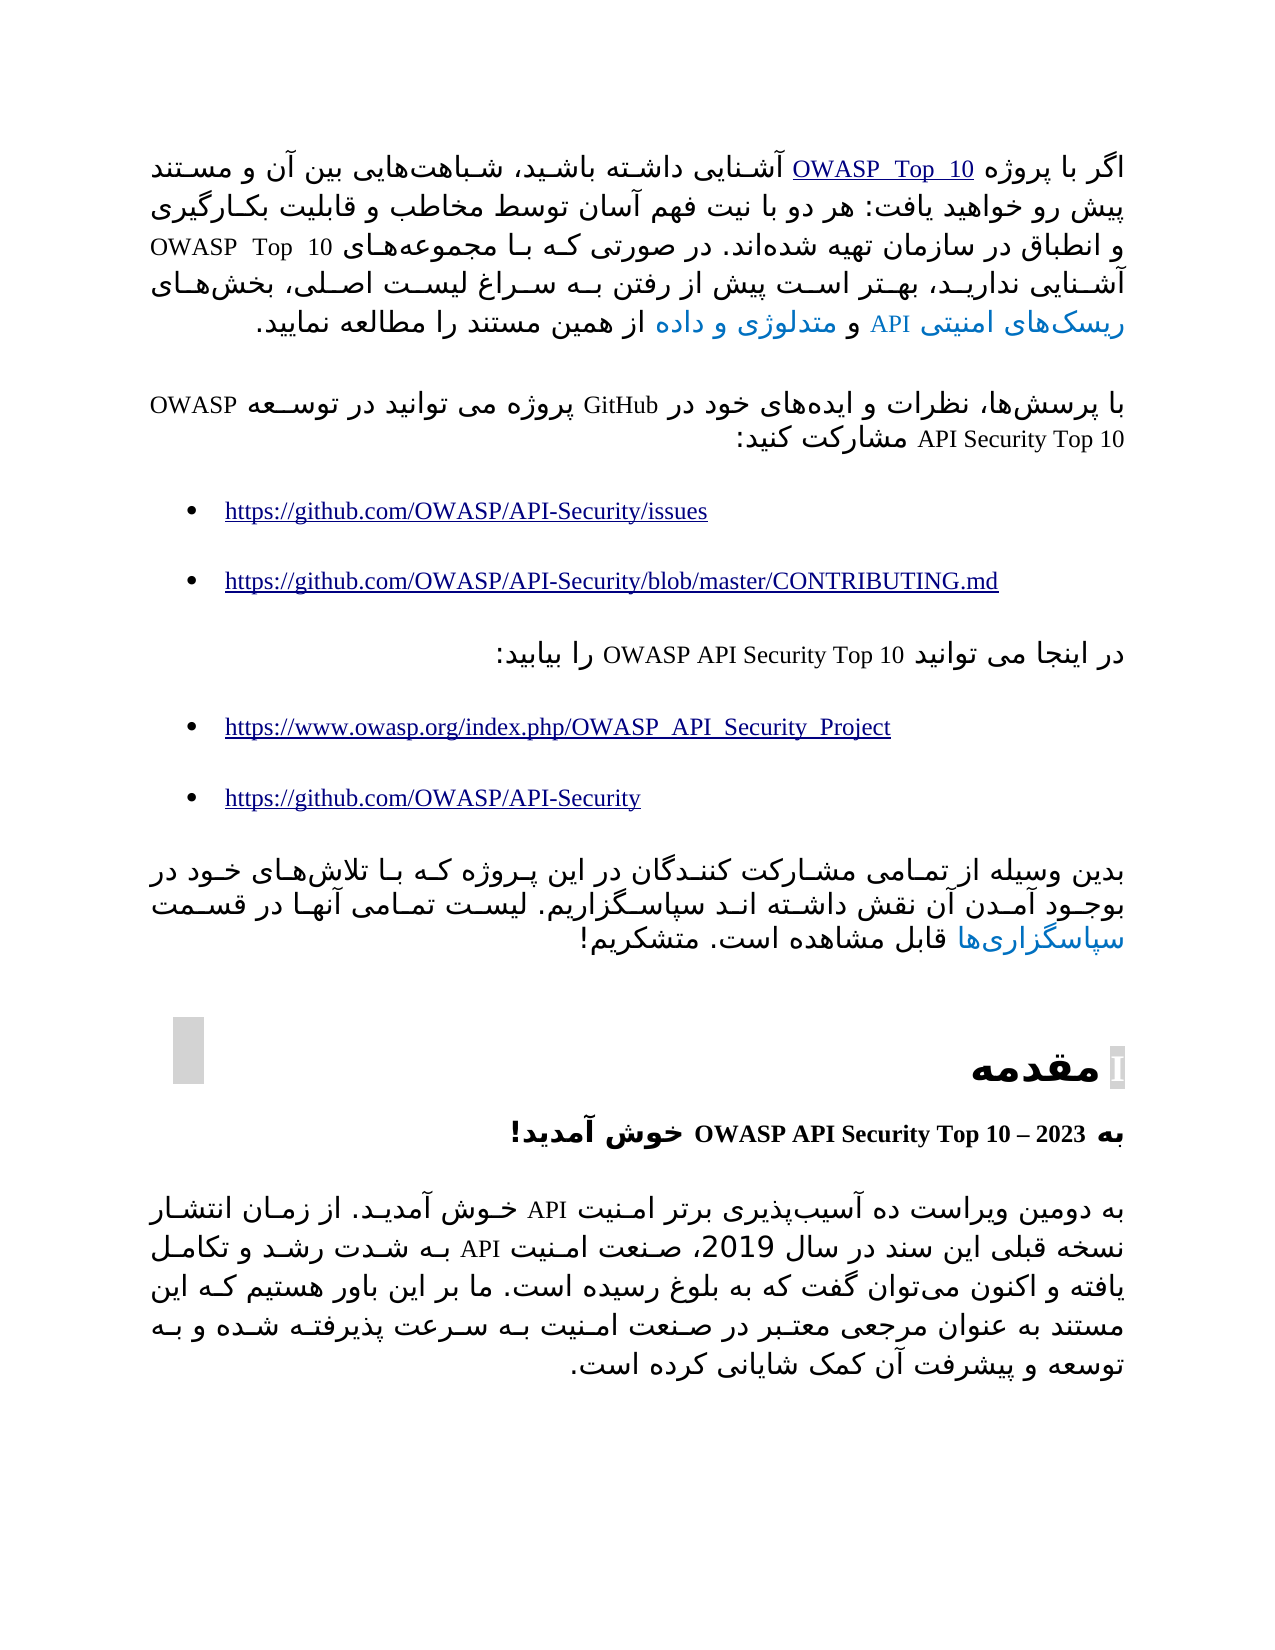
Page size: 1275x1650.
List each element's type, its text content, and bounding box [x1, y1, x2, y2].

text بدین وسیله از تمامی مشارکت کنندگان در این پروژه که با تلاش‌‌های خود در بوجود آمدن آن نقش داشته اند سپاسگزاریم. لیست تمامی آنها در قسمت سپاسگزاری‌‌ها قابل مشاهده است. متشکریم! [150, 853, 1125, 955]
subtitle I مقدمه [150, 1042, 1125, 1091]
list https://www.owasp.org/index.php/OWASP_API_Security_Project [187, 712, 1125, 741]
list https://github.com/OWASP/API-Security/blob/master/CONTRIBUTING.md [187, 566, 1125, 595]
list https://github.com/OWASP/API-Security [187, 783, 1125, 812]
text به دومین ویراست ده ‌‌آسیب‌پذیری برتر امنیت API خوش آمدید. از زمان انتشار نسخه قبلی این سند در سال 2019، صنعت امنیت API به شدت رشد و تکامل یافته و اکنون می‌توان گفت که به بلوغ رسیده است. ما بر این باور هستیم که این مستند به عنوان مرجعی معتبر در صنعت امنیت به سرعت پذیرفته شده و به توسعه و پیشرفت آن کمک شایانی کرده است. [150, 1191, 1125, 1381]
list https://github.com/OWASP/API-Security/issues [187, 496, 1125, 525]
text اگر با پروژه OWASP Top 10 آشنایی داشته باشید، شباهت‌‌هایی بین آن و مستند پیش رو خواهید یافت: هر دو با نیت فهم آسان توسط مخاطب و قابلیت بکارگیری و انطباق در سازمان تهیه شده‌اند. در صورتی که با مجموعه‌‌های OWASP Top 10 آشنایی ندارید، بهتر است پیش از رفتن به سراغ لیست اصلی، بخش‌‌های ریسک‌‌های امنیتی API و متدلوژی و داده از همین مستند را مطالعه نمایید. [150, 150, 1125, 340]
text به OWASP API Security Top 10 – 2023 خوش آمدید! [150, 1116, 1125, 1150]
text با پرسش‌‌ها، نظرات و ایده‌‌های خود در GitHub پروژه می توانید در توسعه OWASP API Security Top 10 مشارکت کنید: [150, 386, 1125, 454]
text در اینجا می توانید OWASP API Security Top 10 را بیابید: [150, 637, 1125, 671]
